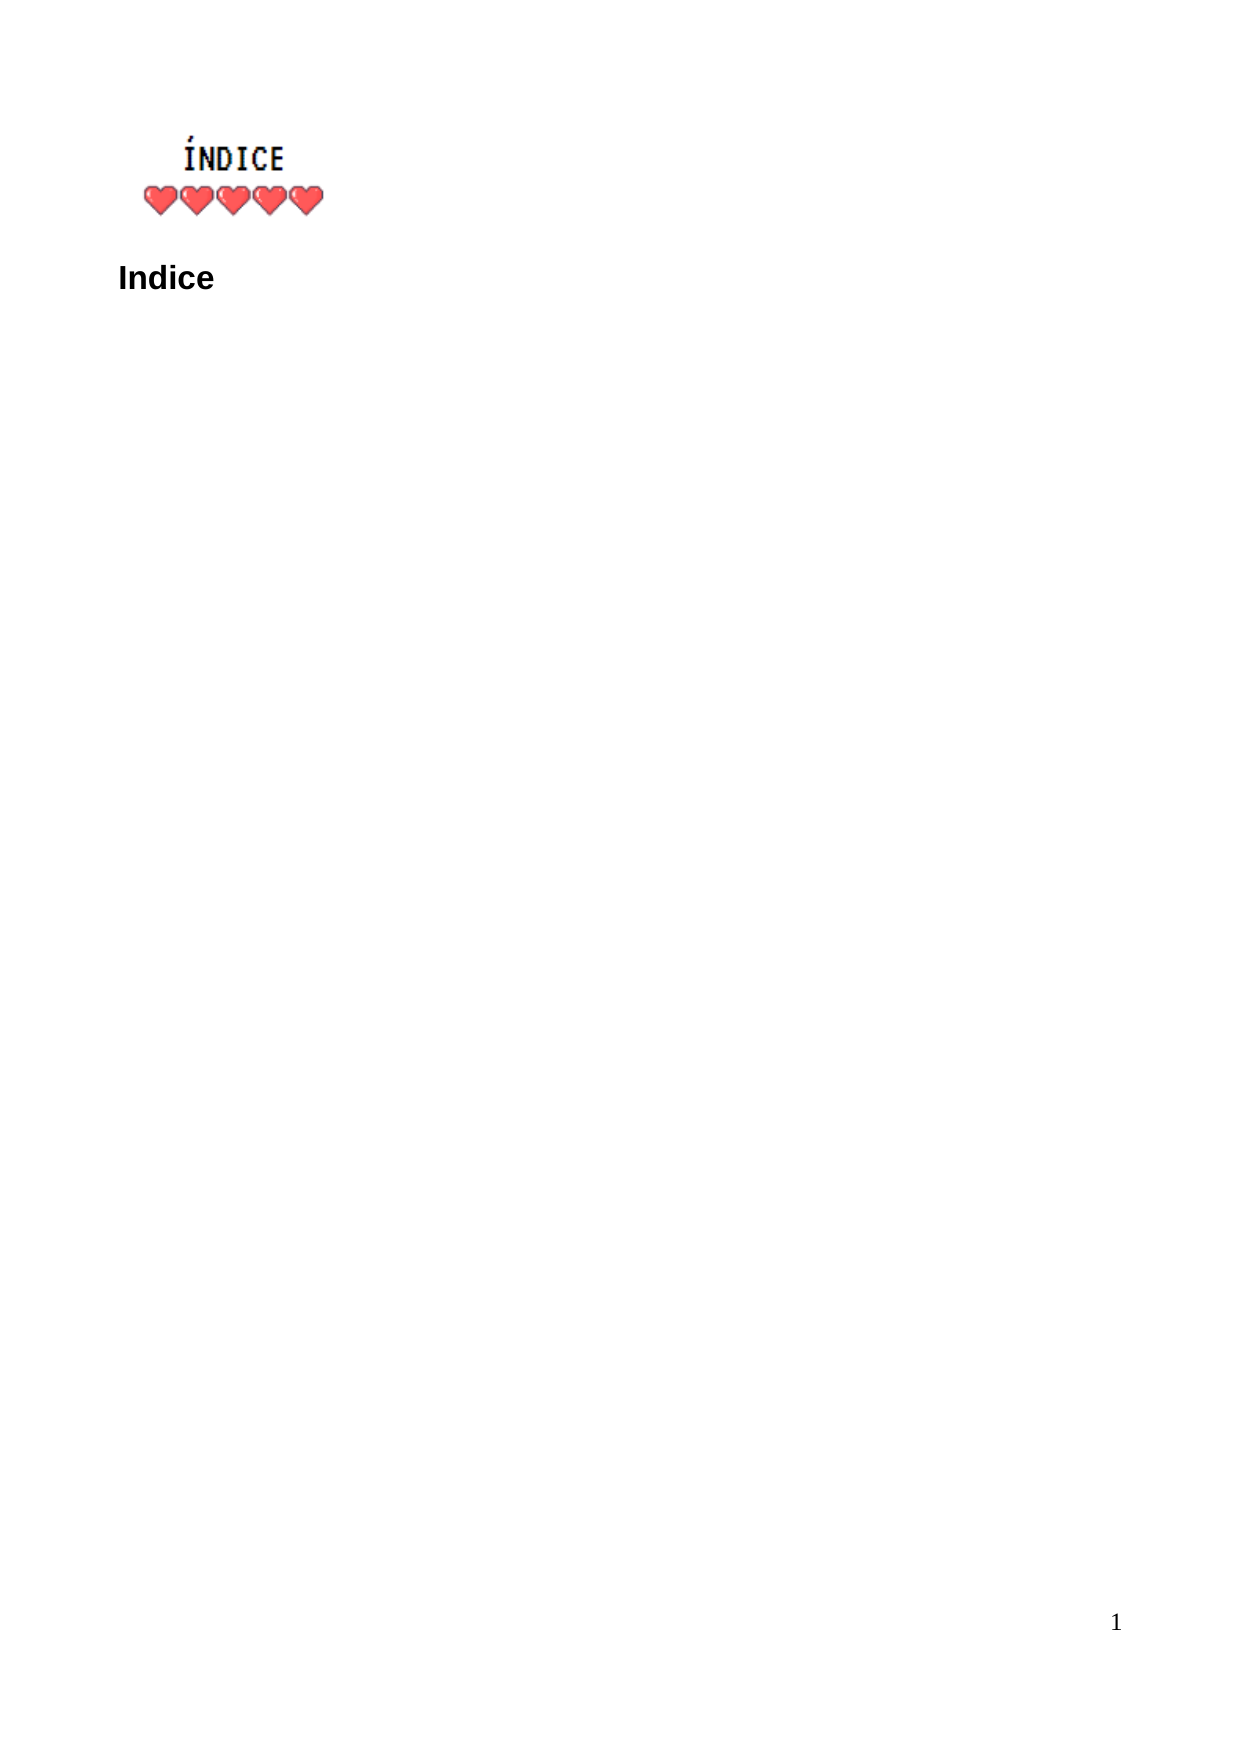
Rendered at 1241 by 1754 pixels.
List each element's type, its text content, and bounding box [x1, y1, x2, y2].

subtitle Indice [118, 258, 1122, 297]
picture [132, 115, 336, 229]
